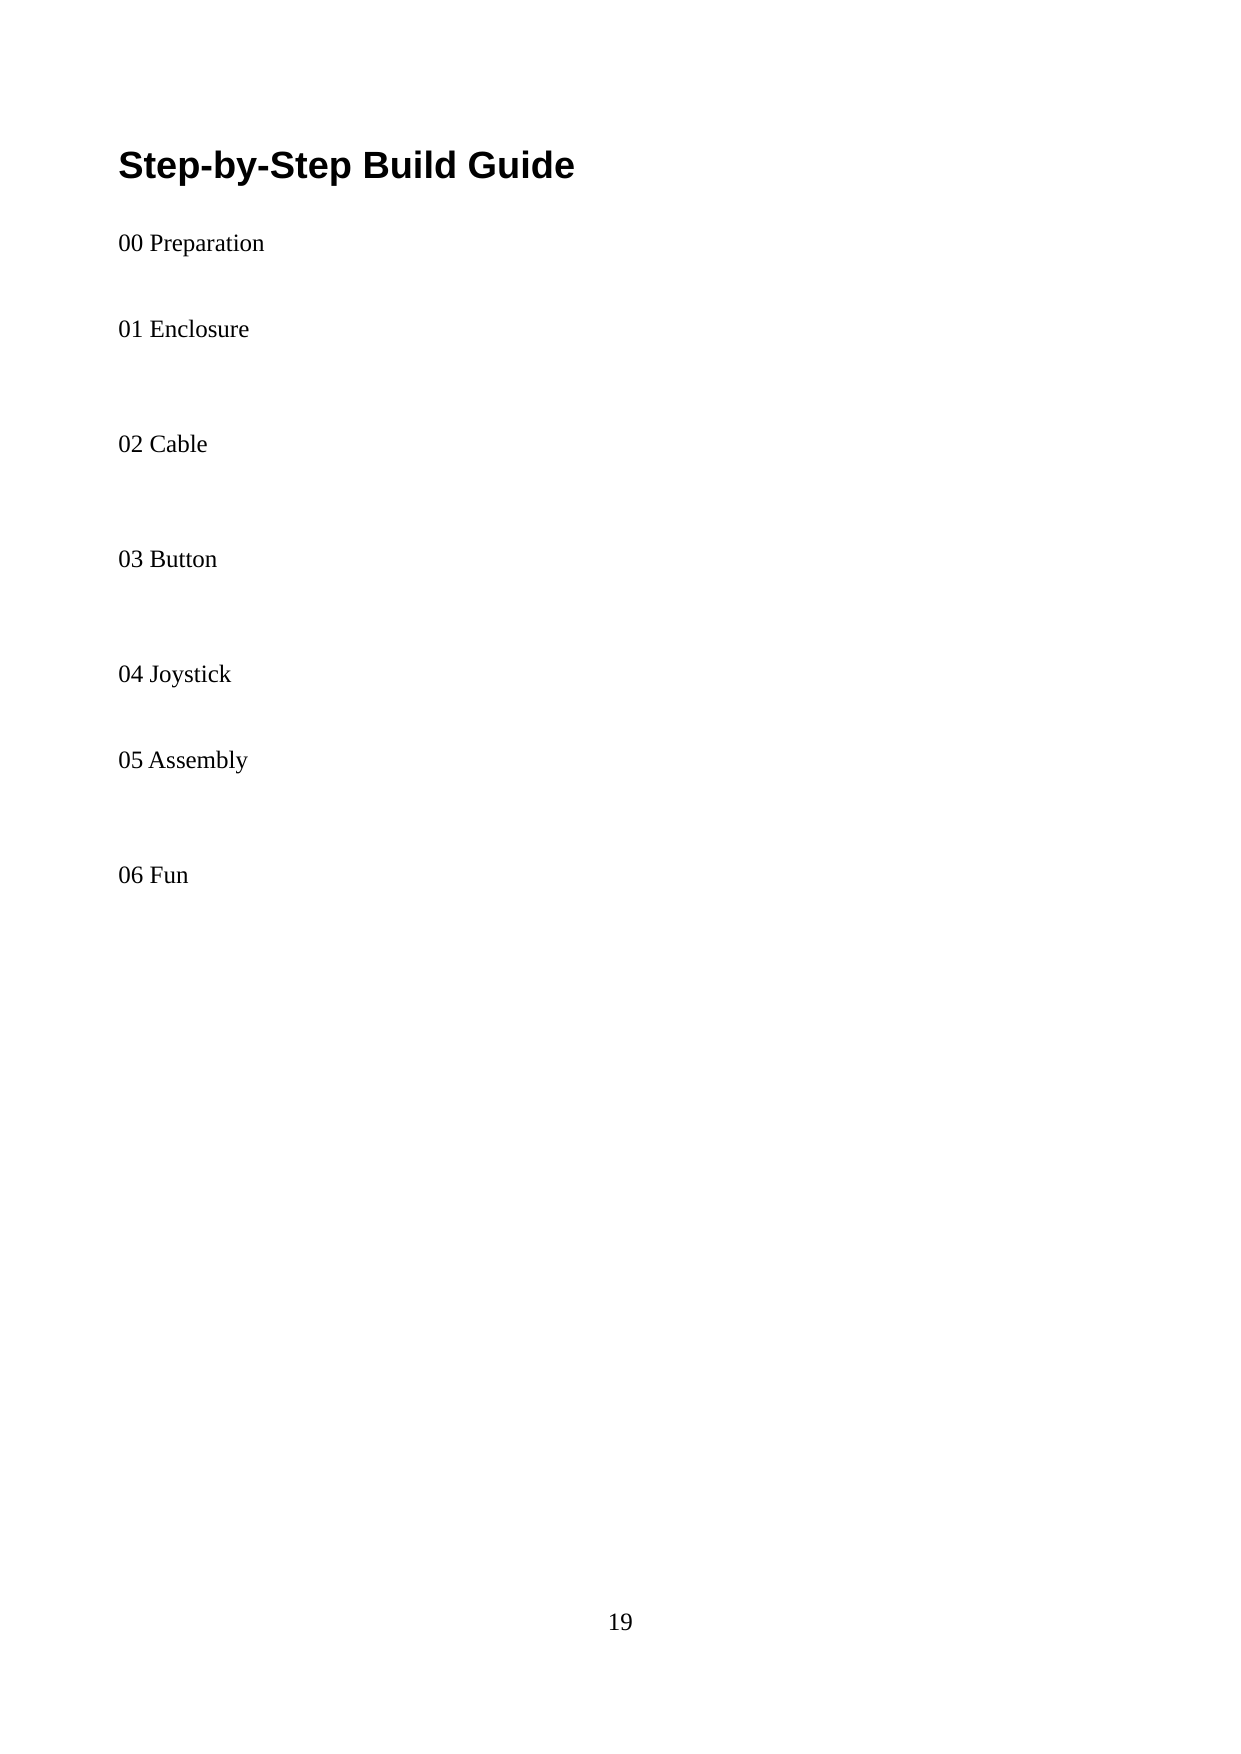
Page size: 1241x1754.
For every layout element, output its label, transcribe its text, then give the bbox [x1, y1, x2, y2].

text 06 Fun [118, 861, 1122, 889]
text 02 Cable [118, 429, 1122, 458]
text 05 Assembly [118, 746, 1122, 774]
text 01 Enclosure [118, 314, 1122, 343]
subtitle Step-by-Step Build Guide [118, 143, 1122, 187]
text 03 Button [118, 544, 1122, 573]
text 00 Preparation [118, 228, 1122, 257]
text 04 Joystick [118, 659, 1122, 688]
